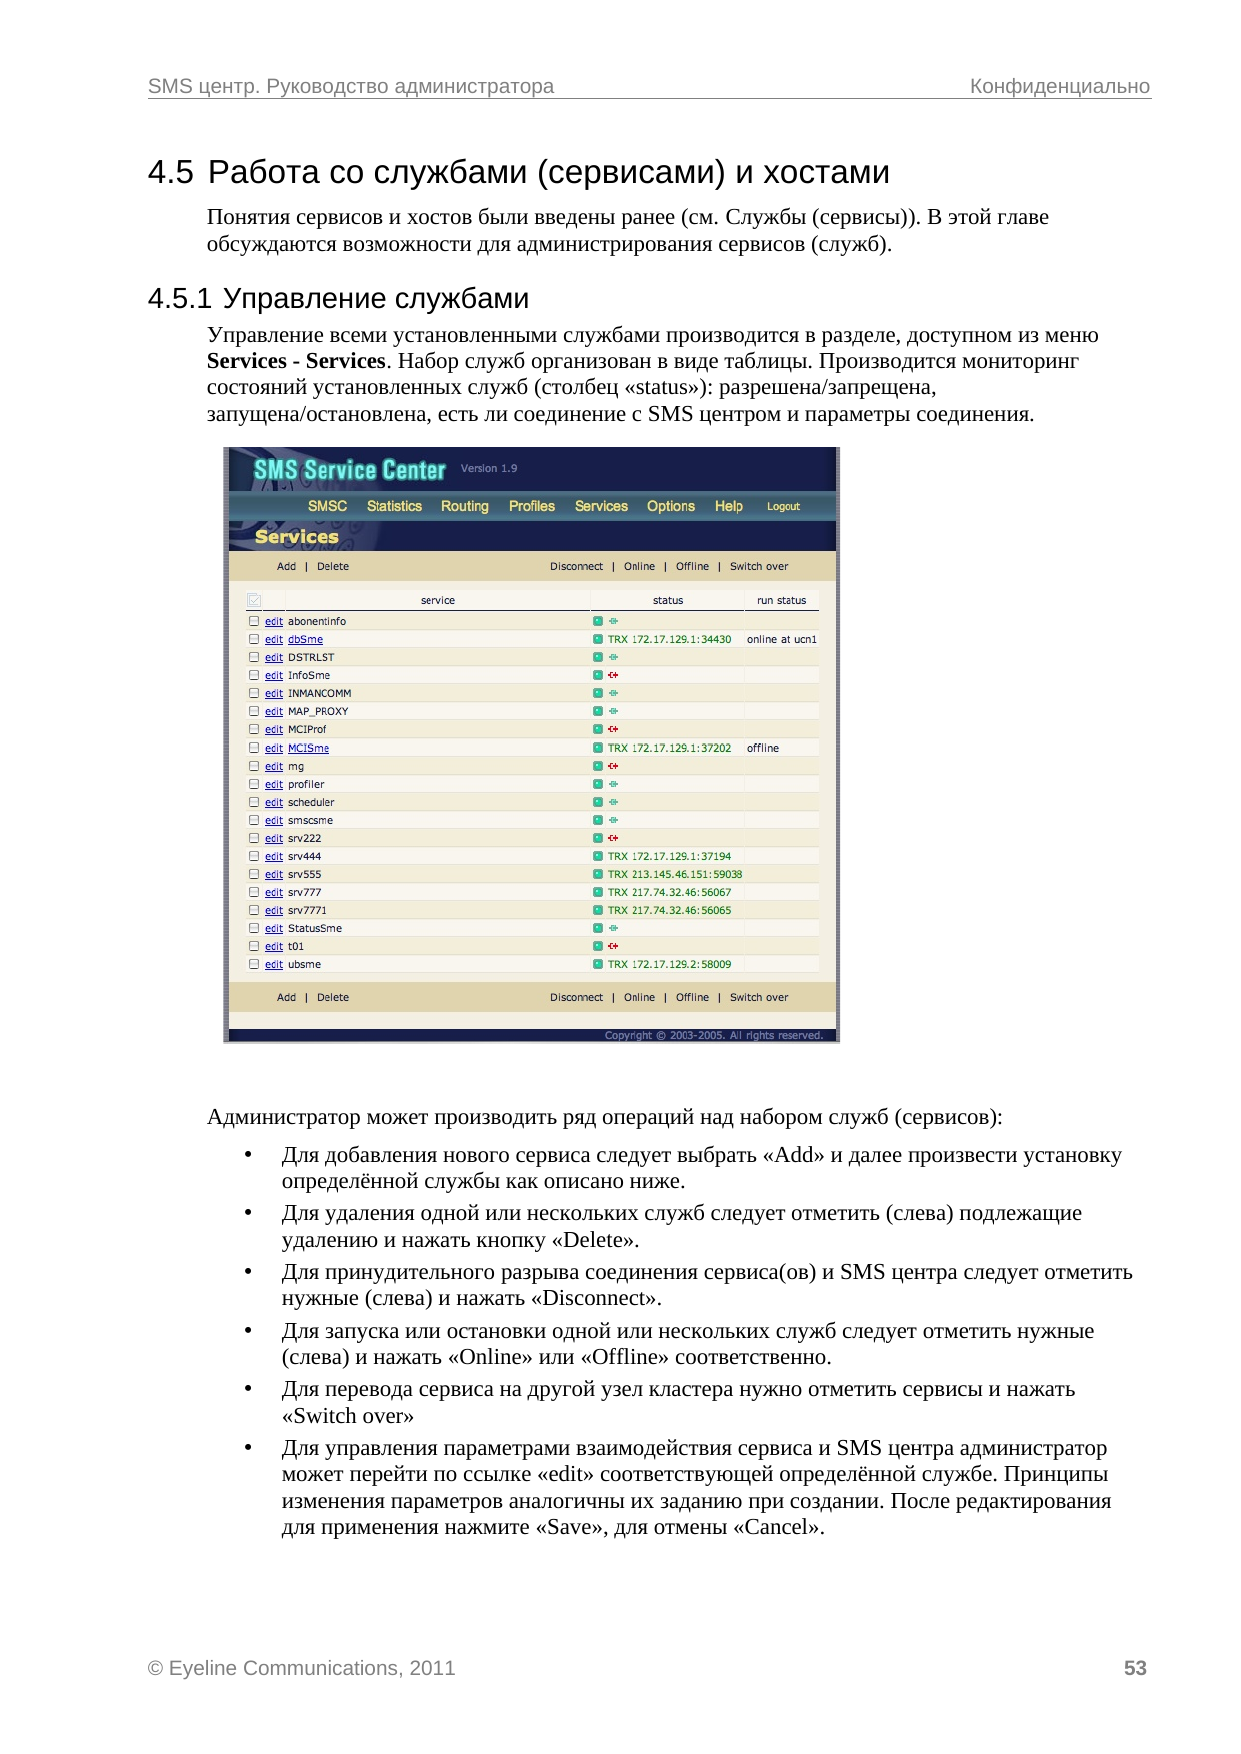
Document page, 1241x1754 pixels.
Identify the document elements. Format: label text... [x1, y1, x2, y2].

subtitle Управление службами [148, 281, 1152, 314]
picture [223, 447, 840, 1044]
list Для принудительного разрыва соединения сервиса(ов) и SMS центра следует отметить нужные (слева) и нажать «Disconnect». [244, 1258, 1152, 1311]
text Управление всеми установленными службами производится в разделе, доступном из меню Services - Services. Набор служб организован в виде таблицы. Производится мониторинг состояний установленных служб (столбец «status»): разрешена/запрещена, запущена/остановлена, есть ли соединение с SMS центром и параметры соединения. [207, 321, 1152, 426]
list Для перевода сервиса на другой узел кластера нужно отметить сервисы и нажать «Switch over» [244, 1375, 1152, 1428]
list Для удаления одной или нескольких служб следует отметить (слева) подлежащие удалению и нажать кнопку «Delete». [244, 1199, 1152, 1252]
list Для управления параметрами взаимодействия сервиса и SMS центра администратор может перейти по ссылке «edit» соответствующей определённой службе. Принципы изменения параметров аналогичны их заданию при создании. После редактирования для применения нажмите «Save», для отмены «Cancel». [244, 1434, 1152, 1539]
list Для добавления нового сервиса следует выбрать «Add» и далее произвести установку определённой службы как описано ниже. [244, 1141, 1152, 1193]
subtitle Работа со службами (сервисами) и хостами [148, 152, 1152, 191]
text Администратор может производить ряд операций над набором служб (сервисов): [207, 1103, 1152, 1129]
text Понятия сервисов и хостов были введены ранее (см. Службы (сервисы)). В этой главе обсуждаются возможности для администрирования сервисов (служб). [207, 203, 1152, 256]
list Для запуска или остановки одной или нескольких служб следует отметить нужные (слева) и нажать «Online» или «Offline» соответственно. [244, 1317, 1152, 1369]
